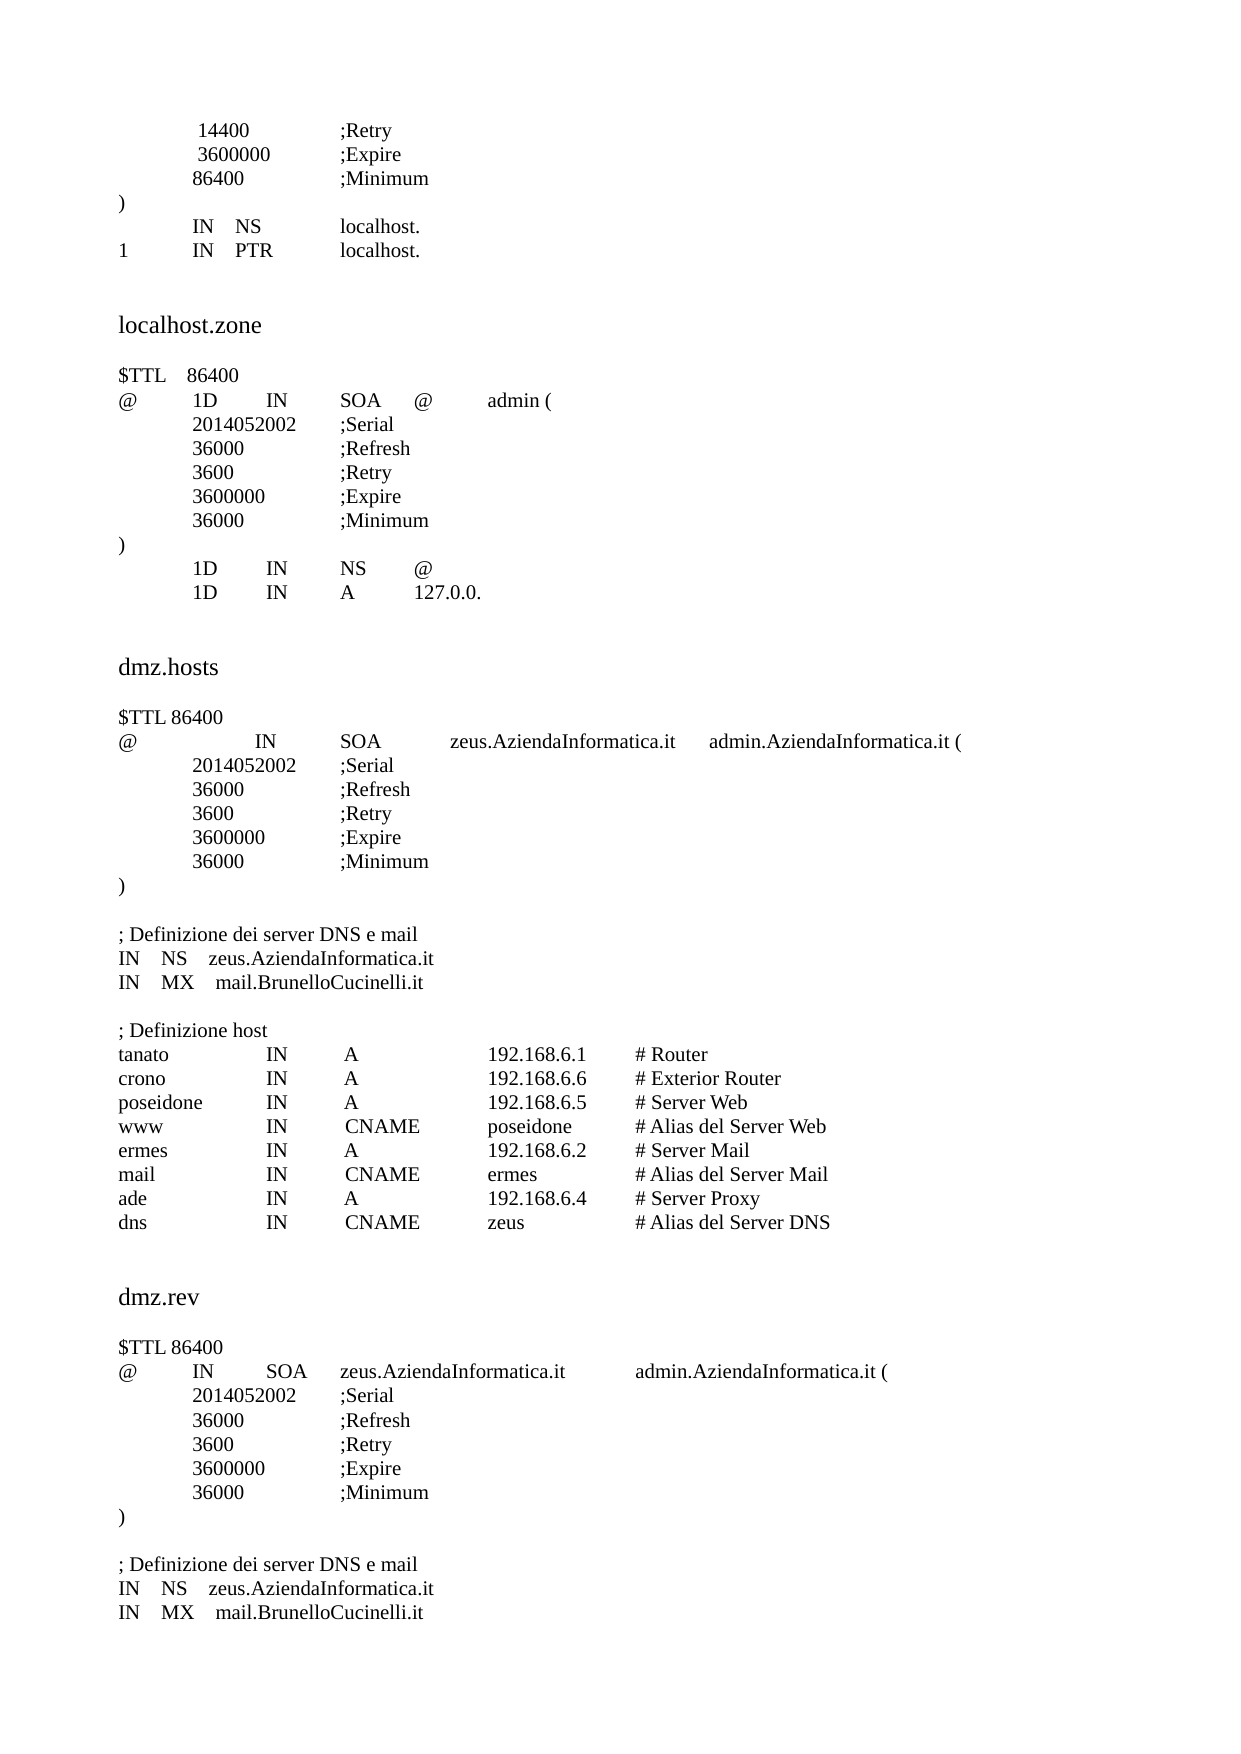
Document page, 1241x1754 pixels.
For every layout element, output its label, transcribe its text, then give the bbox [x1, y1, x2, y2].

text $TTL 86400 [118, 363, 1122, 387]
text ) [118, 1504, 1122, 1528]
text $TTL 86400 [118, 1335, 1122, 1359]
text 36000 ;Refresh [118, 1407, 1122, 1432]
text 36000 ;Minimum [118, 508, 1122, 532]
text 3600 ;Retry [118, 460, 1122, 484]
text 2014052002 ;Serial [118, 412, 1122, 436]
text dmz.rev [118, 1282, 1122, 1311]
text 14400 ;Retry [118, 118, 1122, 142]
text 3600 ;Retry [118, 1432, 1122, 1456]
text 3600000 ;Expire [118, 1456, 1122, 1480]
text 2014052002 ;Serial [118, 1383, 1122, 1407]
text dmz.hosts [118, 652, 1122, 681]
text 36000 ;Refresh [118, 436, 1122, 460]
text 3600000 ;Expire [118, 484, 1122, 508]
text IN NS localhost. [118, 214, 1122, 238]
text ; Definizione dei server DNS e mail [118, 1552, 1122, 1576]
text 1 IN PTR localhost. [118, 238, 1122, 262]
text 1D IN A 127.0.0. [118, 580, 1122, 604]
text 36000 ;Minimum [118, 1480, 1122, 1504]
text IN MX mail.BrunelloCucinelli.it [118, 1600, 1122, 1624]
text 3600000 ;Expire [118, 142, 1122, 166]
text $TTL 86400 @ IN SOA zeus.AziendaInformatica.it admin.AziendaInformatica.it ( 2014052002 ;Serial 36000 ;Refresh 3600 ;Retry 3600000 ;Expire 36000 ;Minimum ) ; Definizione dei server DNS e mail IN NS zeus.AziendaInformatica.it IN MX mail.BrunelloCucinelli.it ; Definizione host tanato IN A 192.168.6.1 # Router crono IN A 192.168.6.6 # Exterior Router poseidone IN A 192.168.6.5 # Server Web www IN CNAME poseidone # Alias del Server Web ermes IN A 192.168.6.2 # Server Mail mail IN CNAME ermes # Alias del Server Mail ade IN A 192.168.6.4 # Server Proxy dns IN CNAME zeus # Alias del Server DNS [118, 705, 1122, 1234]
text 86400 ;Minimum [118, 166, 1122, 190]
text @ 1D IN SOA @ admin ( [118, 387, 1122, 412]
text 1D IN NS @ [118, 556, 1122, 580]
text ) [118, 190, 1122, 214]
text ) [118, 532, 1122, 556]
text localhost.zone [118, 311, 1122, 339]
text IN NS zeus.AziendaInformatica.it [118, 1576, 1122, 1600]
text @ IN SOA zeus.AziendaInformatica.it admin.AziendaInformatica.it ( [118, 1359, 1122, 1383]
